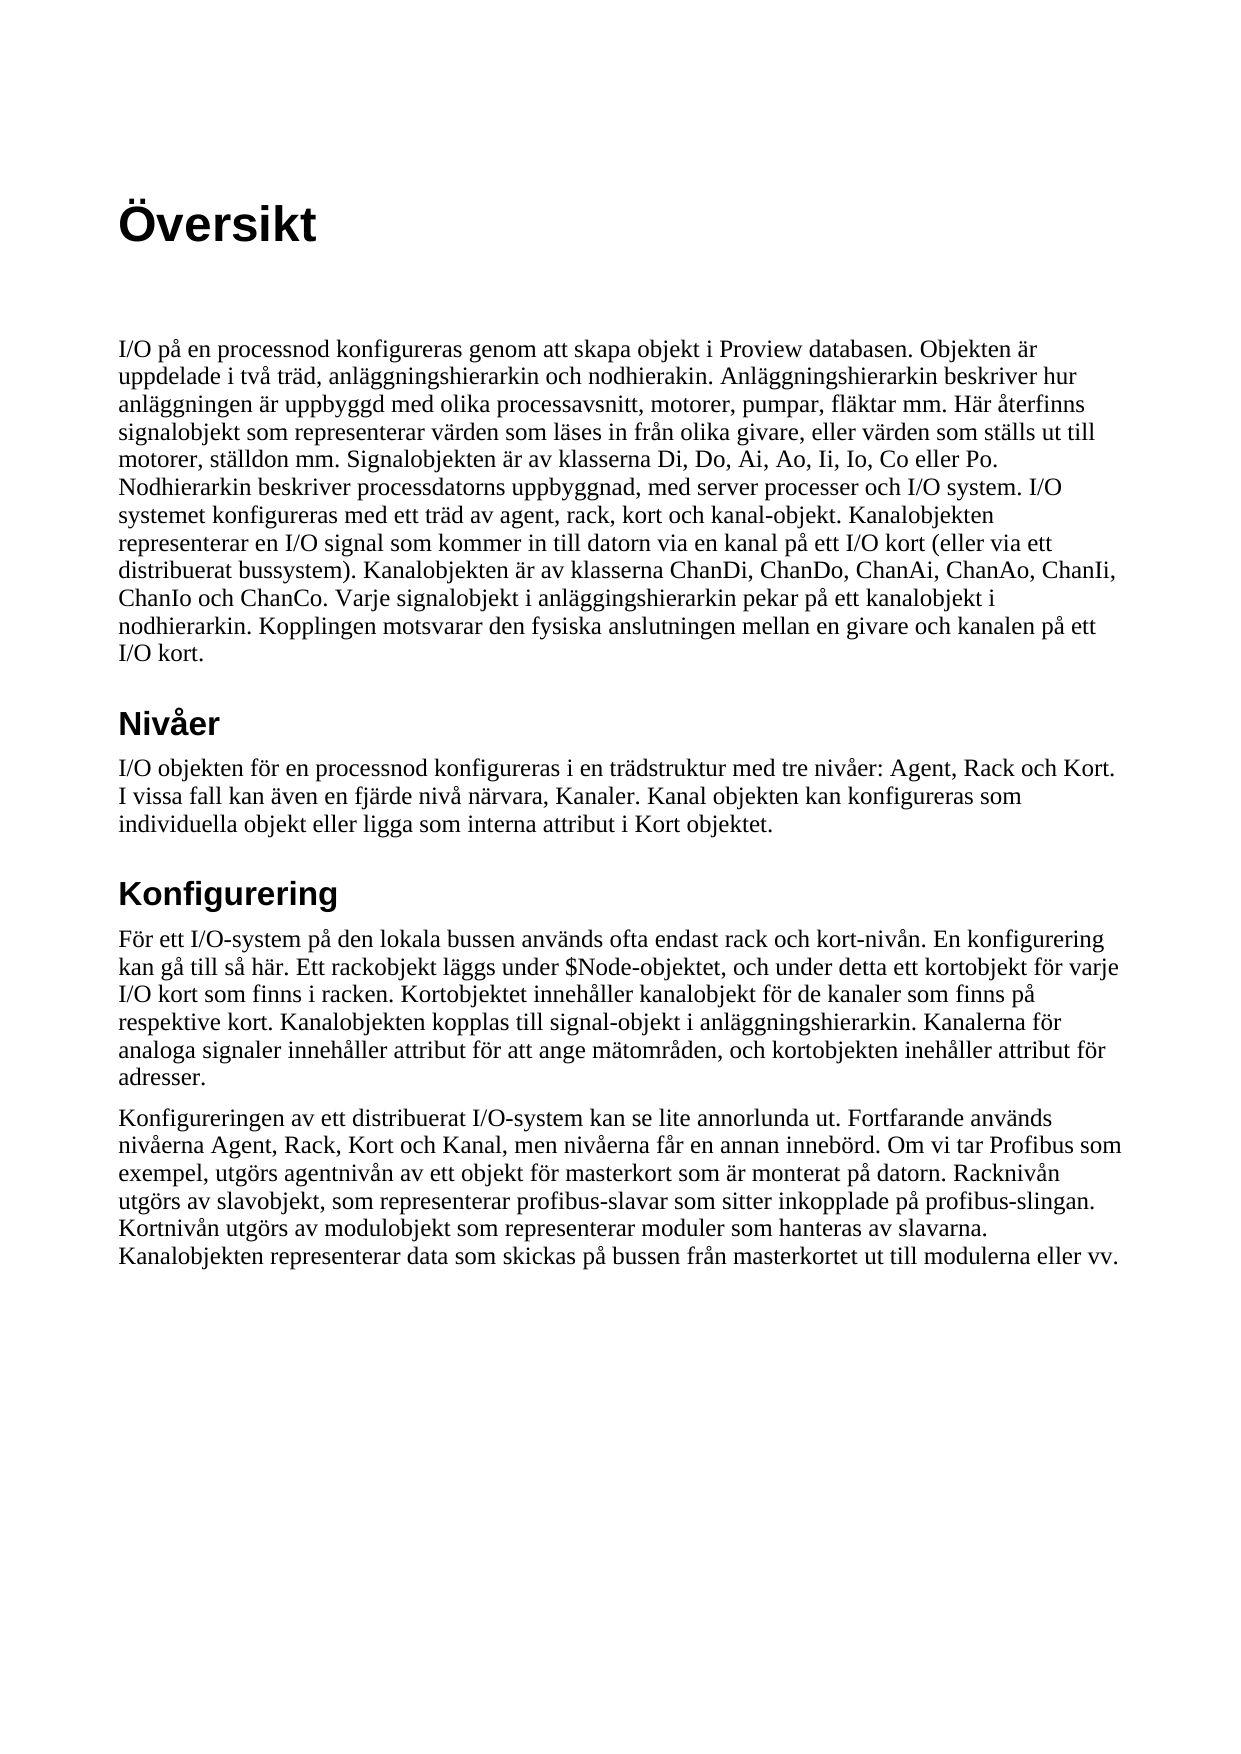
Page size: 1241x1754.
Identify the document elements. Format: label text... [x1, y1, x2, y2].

text Konfigureringen av ett distribuerat I/O-system kan se lite annorlunda ut. Fortfarande används nivåerna Agent, Rack, Kort och Kanal, men nivåerna får en annan innebörd. Om vi tar Profibus som exempel, utgörs agentnivån av ett objekt för masterkort som är monterat på datorn. Racknivån utgörs av slavobjekt, som representerar profibus-slavar som sitter inkopplade på profibus-slingan. Kortnivån utgörs av modulobjekt som representerar moduler som hanteras av slavarna. Kanalobjekten representerar data som skickas på bussen från masterkortet ut till modulerna eller vv. [118, 1104, 1122, 1270]
text För ett I/O-system på den lokala bussen används ofta endast rack och kort-nivån. En konfigurering kan gå till så här. Ett rackobjekt läggs under $Node-objektet, och under detta ett kortobjekt för varje I/O kort som finns i racken. Kortobjektet innehåller kanalobjekt för de kanaler som finns på respektive kort. Kanalobjekten kopplas till signal-objekt i anläggningshierarkin. Kanalerna för analoga signaler innehåller attribut för att ange mätområden, och kortobjekten inehåller attribut för adresser. [118, 925, 1122, 1091]
subtitle Konfigurering [118, 875, 1122, 912]
subtitle Nivåer [118, 705, 1122, 742]
subtitle Översikt [118, 196, 1122, 251]
text I/O på en processnod konfigureras genom att skapa objekt i Proview databasen. Objekten är uppdelade i två träd, anläggningshierarkin och nodhierakin. Anläggningshierarkin beskriver hur anläggningen är uppbyggd med olika processavsnitt, motorer, pumpar, fläktar mm. Här återfinns signalobjekt som representerar värden som läses in från olika givare, eller värden som ställs ut till motorer, ställdon mm. Signalobjekten är av klasserna Di, Do, Ai, Ao, Ii, Io, Co eller Po. Nodhierarkin beskriver processdatorns uppbyggnad, med server processer och I/O system. I/O systemet konfigureras med ett träd av agent, rack, kort och kanal-objekt. Kanalobjekten representerar en I/O signal som kommer in till datorn via en kanal på ett I/O kort (eller via ett distribuerat bussystem). Kanalobjekten är av klasserna ChanDi, ChanDo, ChanAi, ChanAo, ChanIi, ChanIo och ChanCo. Varje signalobjekt i anläggingshierarkin pekar på ett kanalobjekt i nodhierarkin. Kopplingen motsvarar den fysiska anslutningen mellan en givare och kanalen på ett I/O kort. [118, 335, 1122, 667]
text I/O objekten för en processnod konfigureras i en trädstruktur med tre nivåer: Agent, Rack och Kort. I vissa fall kan även en fjärde nivå närvara, Kanaler. Kanal objekten kan konfigureras som individuella objekt eller ligga som interna attribut i Kort objektet. [118, 754, 1122, 838]
